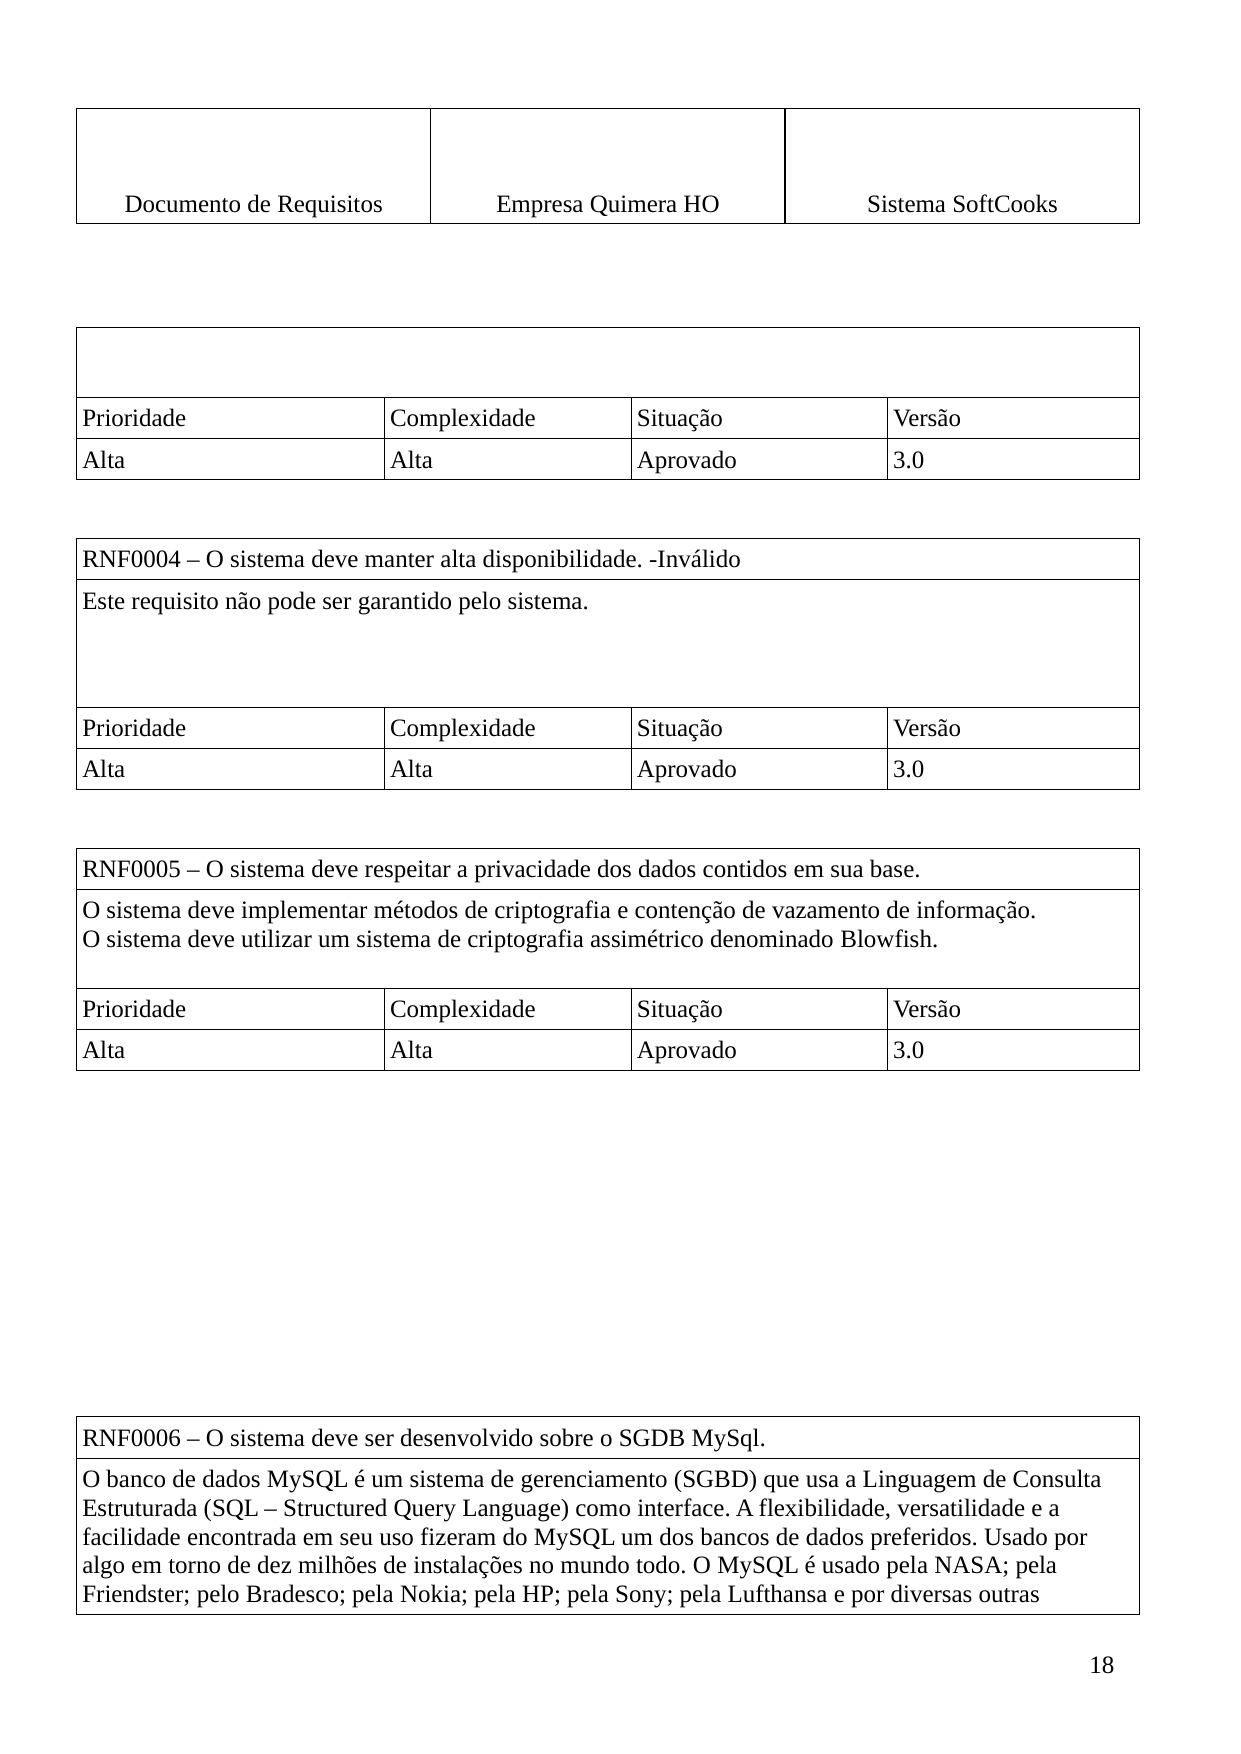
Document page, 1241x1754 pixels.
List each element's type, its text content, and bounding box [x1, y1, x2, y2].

table_cell 3.0 [888, 439, 1139, 479]
table_cell Alta [77, 1030, 384, 1070]
table_cell Versão [888, 708, 1139, 748]
table_cell 3.0 [888, 1030, 1139, 1070]
table_cell Alta [385, 1030, 631, 1070]
table_cell O sistema deve implementar métodos de criptografia e contenção de vazamento de informação. O sistema deve utilizar um sistema de criptografia assimétrico denominado Blowfish. [77, 890, 1139, 988]
table_cell Aprovado [632, 439, 887, 479]
table_cell Este requisito não pode ser garantido pelo sistema. [77, 580, 1139, 707]
table_cell Situação [632, 989, 887, 1029]
table_cell Alta [385, 439, 631, 479]
table_cell Versão [888, 989, 1139, 1029]
table_cell Alta [385, 749, 631, 789]
table_cell 3.0 [888, 749, 1139, 789]
table_cell O banco de dados MySQL é um sistema de gerenciamento (SGBD) que usa a Linguagem de Consulta Estruturada (SQL – Structured Query Language) como interface. A flexibilidade, versatilidade e a facilidade encontrada em seu uso fizeram do MySQL um dos bancos de dados preferidos. Usado por algo em torno de dez milhões de instalações no mundo todo. O MySQL é usado pela NASA; pela Friendster; pelo Bradesco; pela Nokia; pela HP; pela Sony; pela Lufthansa e por diversas outras [77, 1459, 1139, 1614]
table_cell Alta [77, 749, 384, 789]
table_cell Versão [888, 398, 1139, 438]
table_header RNF0006 – O sistema deve ser desenvolvido sobre o SGDB MySql. [77, 1417, 1139, 1457]
table_cell Complexidade [385, 398, 631, 438]
table_cell Alta [77, 439, 384, 479]
table_cell Complexidade [385, 708, 631, 748]
table_cell Prioridade [77, 708, 384, 748]
table_cell Prioridade [77, 398, 384, 438]
table_header RNF0005 – O sistema deve respeitar a privacidade dos dados contidos em sua base. [77, 849, 1139, 889]
table_cell Situação [632, 708, 887, 748]
table_cell Complexidade [385, 989, 631, 1029]
table_header RNF0004 – O sistema deve manter alta disponibilidade. -Inválido [77, 539, 1139, 579]
table_cell [77, 328, 1139, 397]
table_cell Aprovado [632, 749, 887, 789]
table_cell Situação [632, 398, 887, 438]
table_cell Aprovado [632, 1030, 887, 1070]
table_cell Prioridade [77, 989, 384, 1029]
